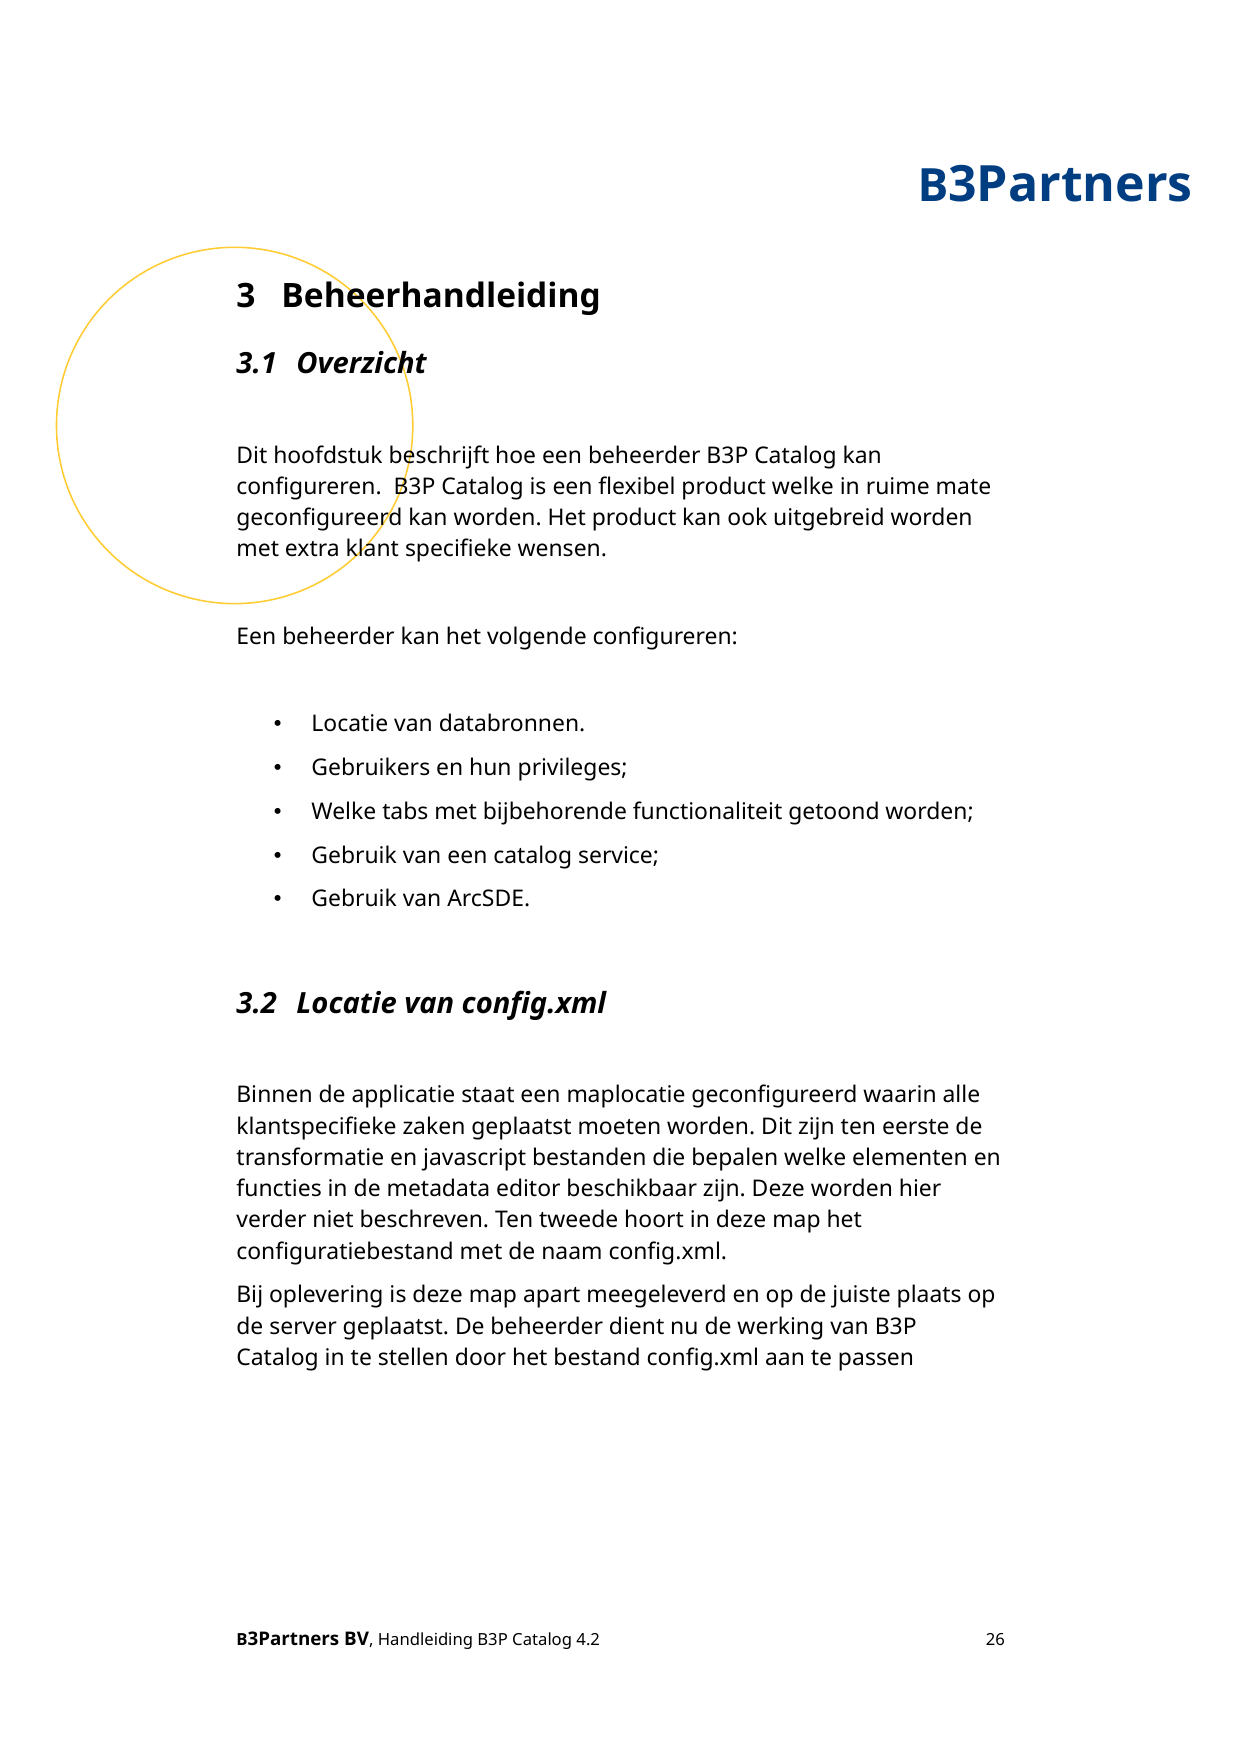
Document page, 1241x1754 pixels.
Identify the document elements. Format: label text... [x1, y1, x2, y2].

text Een beheerder kan het volgende configureren: [236, 620, 1004, 651]
text Bij oplevering is deze map apart meegeleverd en op de juiste plaats op de server geplaatst. De beheerder dient nu de werking van B3P Catalog in te stellen door het bestand config.xml aan te passen [236, 1278, 1004, 1372]
subtitle Overzicht [394, 343, 1004, 382]
list Welke tabs met bijbehorende functionaliteit getoond worden; [274, 795, 1004, 826]
text Dit hoofdstuk beschrijft hoe een beheerder B3P Catalog kan configureren. B3P Catalog is een flexibel product welke in ruime mate geconfigureerd kan worden. Het product kan ook uitgebreid worden met extra klant specifieke wensen. [350, 439, 1004, 564]
list Locatie van databronnen. [274, 707, 1004, 739]
list Gebruikers en hun privileges; [274, 751, 1004, 782]
list Gebruik van een catalog service; [274, 839, 1004, 870]
subtitle Locatie van config.xml [236, 982, 1004, 1022]
subtitle Beheerhandleiding [329, 272, 1004, 318]
list Gebruik van ArcSDE. [274, 882, 1004, 914]
text Binnen de applicatie staat een maplocatie geconfigureerd waarin alle klantspecifieke zaken geplaatst moeten worden. Dit zijn ten eerste de transformatie en javascript bestanden die bepalen welke elementen en functies in de metadata editor beschikbaar zijn. Deze worden hier verder niet beschreven. Ten tweede hoort in deze map het configuratiebestand met de naam config.xml. [236, 1078, 1004, 1266]
